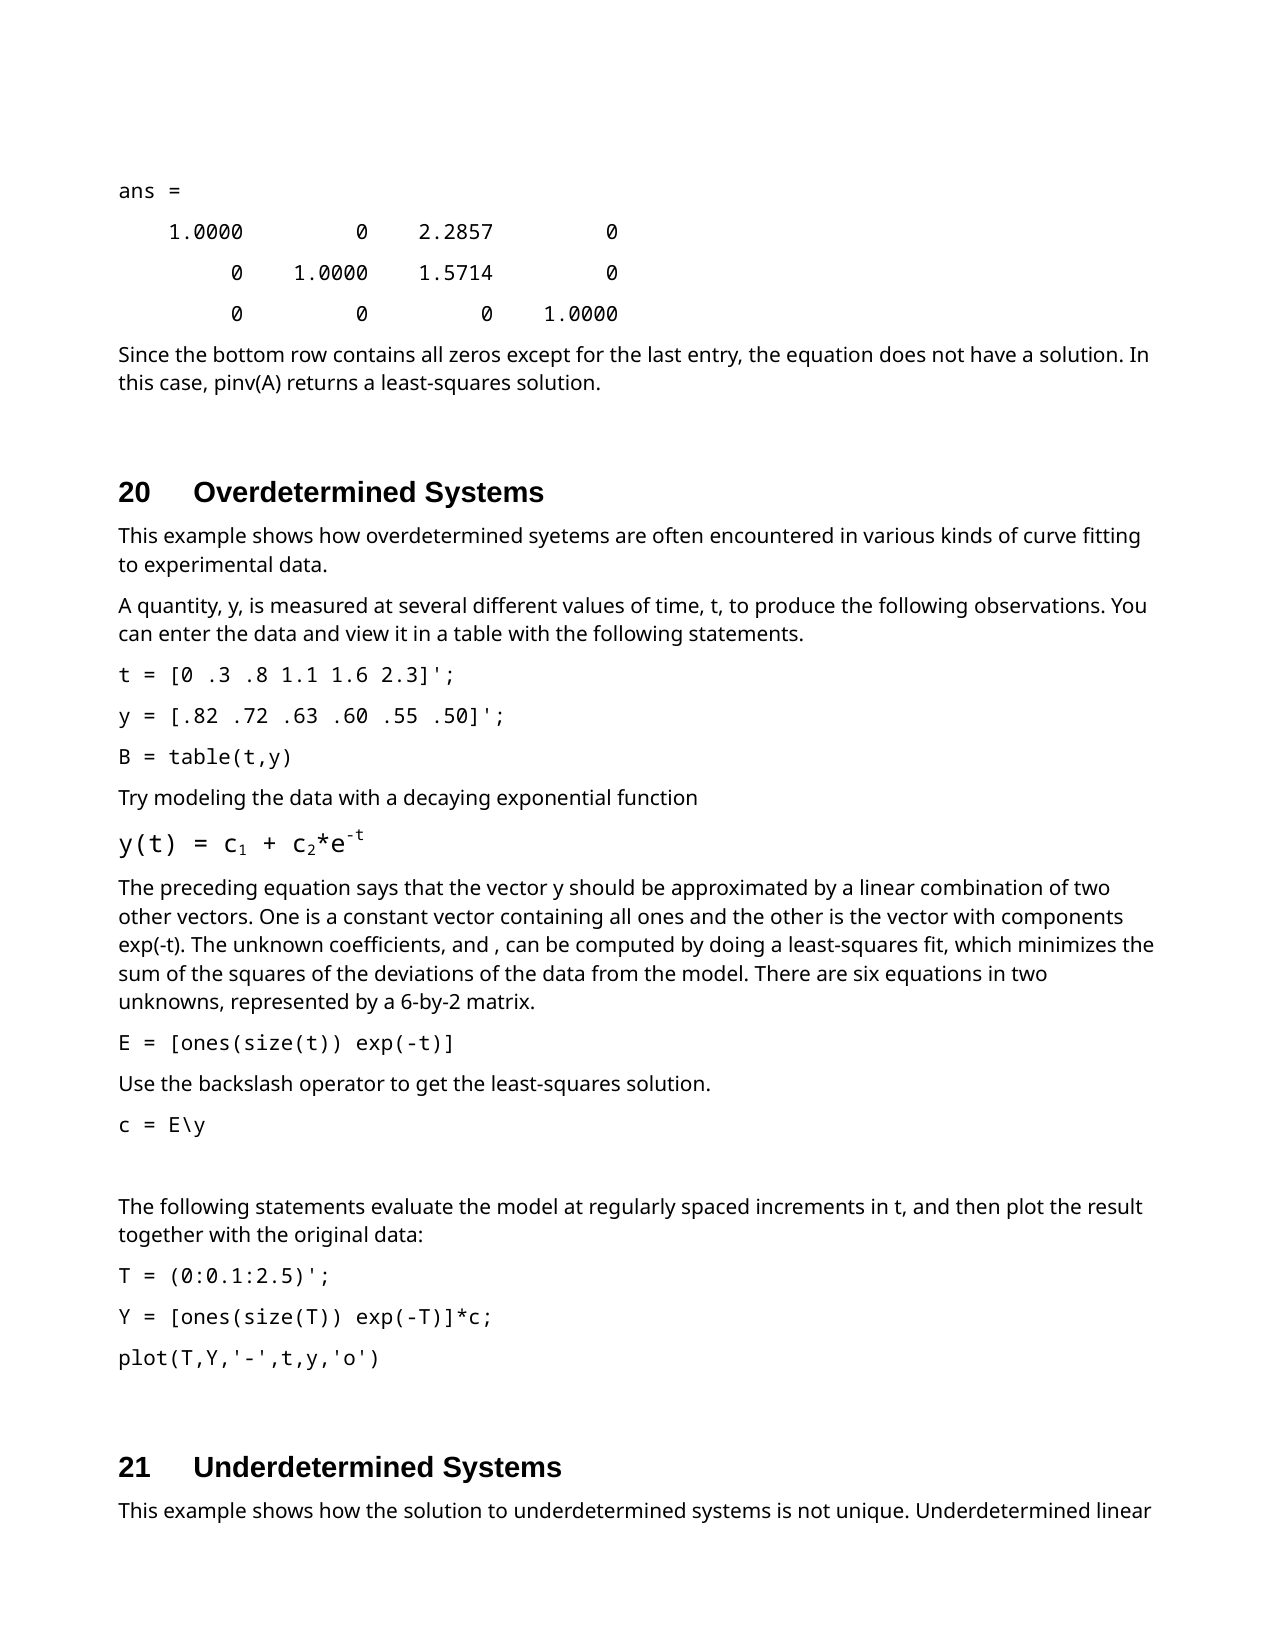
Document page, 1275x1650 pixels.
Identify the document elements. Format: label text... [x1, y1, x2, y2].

text T = (0:0.1:2.5)'; [118, 1261, 1157, 1289]
text ans = [118, 176, 1157, 205]
text y = [.82 .72 .63 .60 .55 .50]'; [118, 701, 1157, 729]
text t = [0 .3 .8 1.1 1.6 2.3]'; [118, 660, 1157, 689]
text The following statements evaluate the model at regularly spaced increments in t, and then plot the result together with the original data: [118, 1192, 1157, 1249]
text 1.0000 0 2.2857 0 [118, 217, 1157, 246]
text The preceding equation says that the vector y should be approximated by a linear combination of two other vectors. One is a constant vector containing all ones and the other is the vector with components exp(-t). The unknown coefficients, and , can be computed by doing a least-squares fit, which minimizes the sum of the squares of the deviations of the data from the model. There are six equations in two unknowns, represented by a 6-by-2 matrix. [118, 873, 1157, 1016]
text 0 0 0 1.0000 [118, 299, 1157, 328]
text Try modeling the data with a decaying exponential function [118, 783, 1157, 811]
text This example shows how the solution to underdetermined systems is not unique. Underdetermined linear [118, 1496, 1157, 1524]
text B = table(t,y) [118, 742, 1157, 771]
text y(t) = c1 + c2*e-t [118, 824, 1157, 861]
text plot(T,Y,'-',t,y,'o') [118, 1343, 1157, 1371]
text c = E\y [118, 1110, 1157, 1138]
text A quantity, y, is measured at several different values of time, t, to produce the following observations. You can enter the data and view it in a table with the following statements. [118, 591, 1157, 648]
text Y = [ones(size(T)) exp(-T)]*c; [118, 1302, 1157, 1331]
text Since the bottom row contains all zeros except for the last entry, the equation does not have a solution. In this case, pinv(A) returns a least-squares solution. [118, 340, 1157, 397]
subtitle Underdetermined Systems [118, 1450, 1157, 1483]
text Use the backslash operator to get the least-squares solution. [118, 1069, 1157, 1097]
text 0 1.0000 1.5714 0 [118, 258, 1157, 287]
subtitle Overdetermined Systems [118, 475, 1157, 509]
text This example shows how overdetermined syetems are often encountered in various kinds of curve fitting to experimental data. [118, 521, 1157, 578]
text E = [ones(size(t)) exp(-t)] [118, 1028, 1157, 1056]
